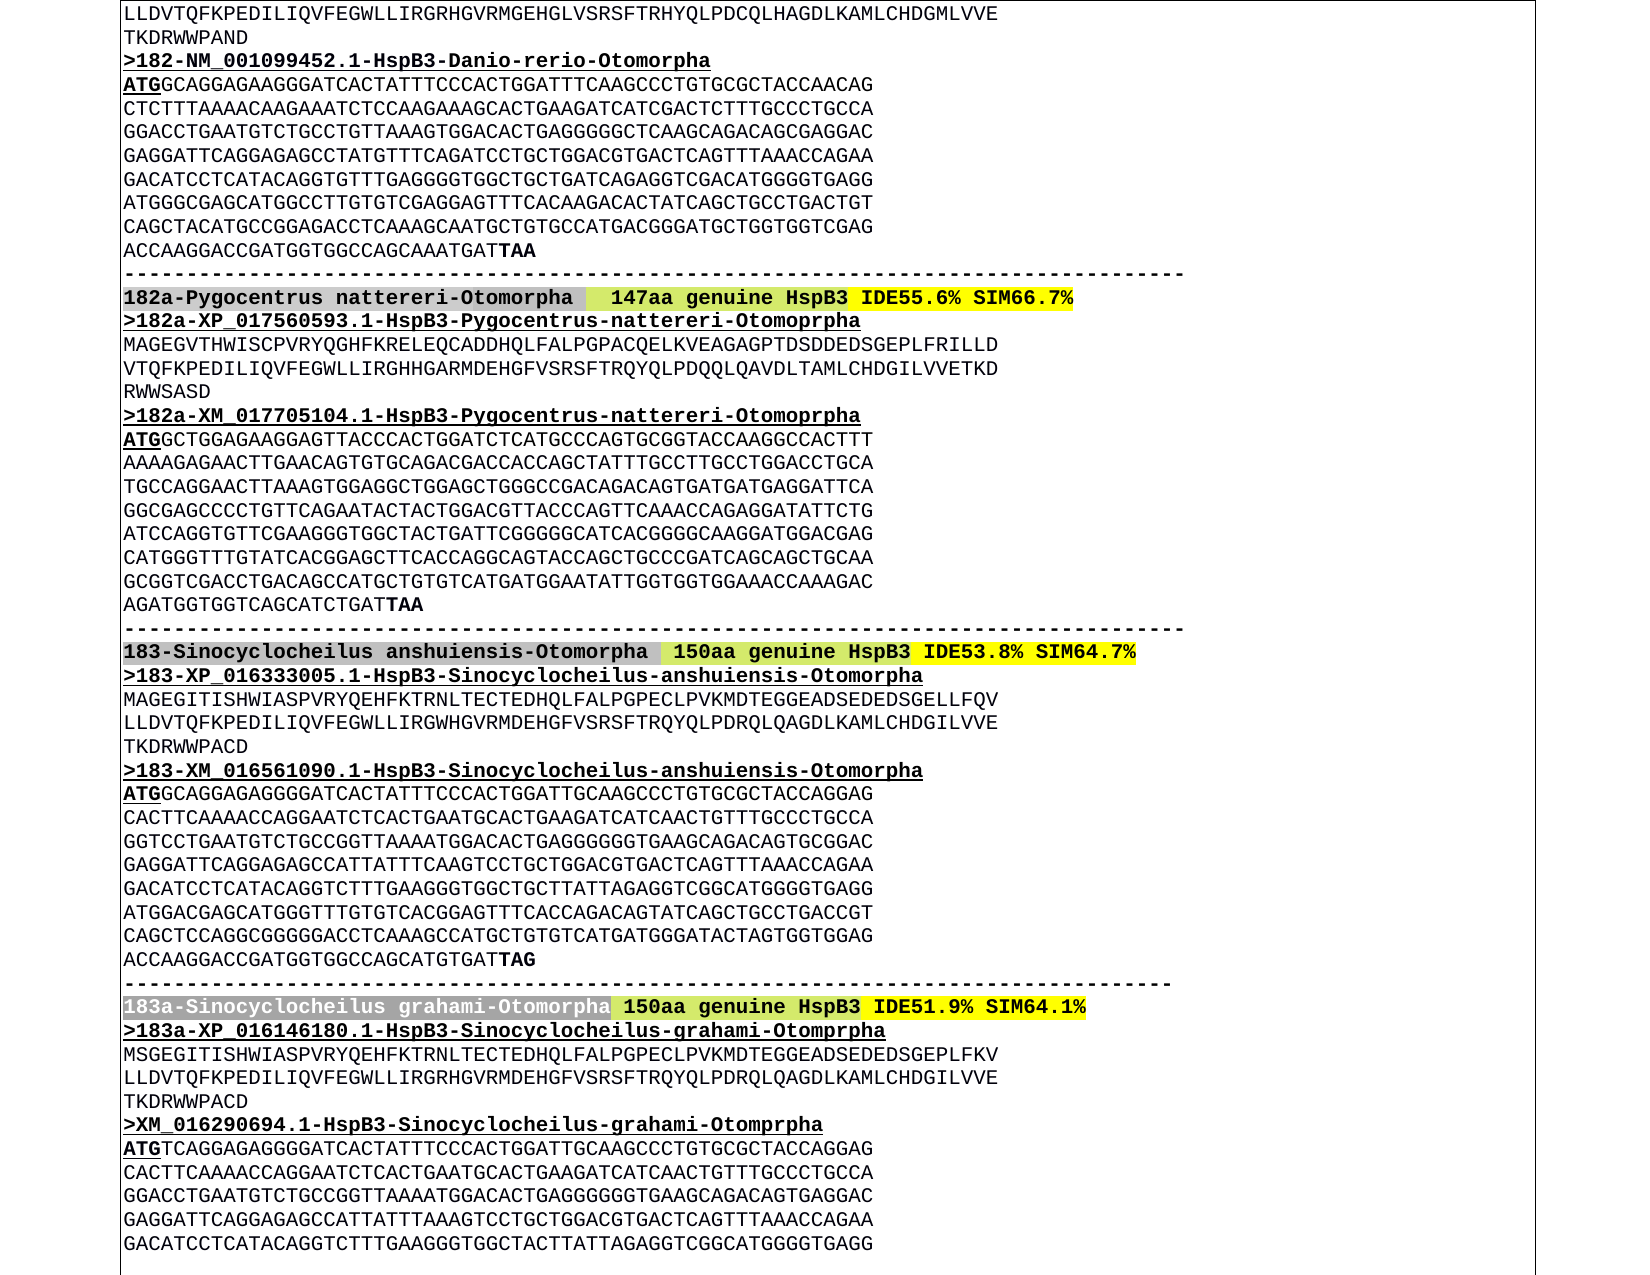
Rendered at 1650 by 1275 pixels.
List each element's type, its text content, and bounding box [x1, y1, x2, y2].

text ACCAAGGACCGATGGTGGCCAGCATGTGATTAG [123, 949, 1532, 973]
text ATGTCAGGAGAGGGGATCACTATTTCCCACTGGATTGCAAGCCCTGTGCGCTACCAGGAG [123, 1138, 1333, 1162]
text ATGGGCGAGCATGGCCTTGTGTCGAGGAGTTTCACAAGACACTATCAGCTGCCTGACTGT [123, 192, 1532, 216]
text ACCAAGGACCGATGGTGGCCAGCAAATGATTAA [123, 239, 1532, 263]
subtitle ------------------------------------------------------------------------------------ [123, 973, 1333, 996]
text MAGEGVTHWISCPVRYQGHFKRELEQCADDHQLFALPGPACQELKVEAGAGPTDSDDEDSGEPLFRILLD [123, 334, 1532, 358]
text TKDRWWPAND [123, 27, 1532, 50]
text ATGGACGAGCATGGGTTTGTGTCACGGAGTTTCACCAGACAGTATCAGCTGCCTGACCGT [123, 902, 1532, 925]
text TGCCAGGAACTTAAAGTGGAGGCTGGAGCTGGGCCGACAGACAGTGATGATGAGGATTCA [123, 476, 1532, 500]
text GACATCCTCATACAGGTGTTTGAGGGGTGGCTGCTGATCAGAGGTCGACATGGGGTGAGG [123, 169, 1532, 192]
text CTCTTTAAAACAAGAAATCTCCAAGAAAGCACTGAAGATCATCGACTCTTTGCCCTGCCA [123, 98, 1532, 121]
text VTQFKPEDILIQVFEGWLLIRGHHGARMDEHGFVSRSFTRQYQLPDQQLQAVDLTAMLCHDGILVVETKD [123, 358, 1532, 381]
text CACTTCAAAACCAGGAATCTCACTGAATGCACTGAAGATCATCAACTGTTTGCCCTGCCA [123, 807, 1532, 831]
text MSGEGITISHWIASPVRYQEHFKTRNLTECTEDHQLFALPGPECLPVKMDTEGGEADSEDEDSGEPLFKV [123, 1043, 1532, 1067]
text GGCGAGCCCCTGTTCAGAATACTACTGGACGTTACCCAGTTCAAACCAGAGGATATTCTG [123, 500, 1532, 523]
text 183a-Sinocyclocheilus grahami-Otomorpha 150aa genuine HspB3 IDE51.9% SIM64.1% [123, 996, 1333, 1020]
text CAGCTCCAGGCGGGGGACCTCAAAGCCATGCTGTGTCATGATGGGATACTAGTGGTGGAG [123, 925, 1532, 949]
text CACTTCAAAACCAGGAATCTCACTGAATGCACTGAAGATCATCAACTGTTTGCCCTGCCA [123, 1162, 1532, 1185]
text >182a-XM_017705104.1-HspB3-Pygocentrus-nattereri-Otomoprpha [123, 405, 1333, 429]
text LLDVTQFKPEDILIQVFEGWLLIRGRHGVRMGEHGLVSRSFTRHYQLPDCQLHAGDLKAMLCHDGMLVVE [123, 3, 1532, 27]
text ATCCAGGTGTTCGAAGGGTGGCTACTGATTCGGGGGCATCACGGGGCAAGGATGGACGAG [123, 523, 1532, 547]
text >183-XP_016333005.1-HspB3-Sinocyclocheilus-anshuiensis-Otomorpha [123, 665, 1333, 689]
text >183-XM_016561090.1-HspB3-Sinocyclocheilus-anshuiensis-Otomorpha [123, 760, 1333, 783]
text >XM_016290694.1-HspB3-Sinocyclocheilus-grahami-Otomprpha [123, 1114, 1333, 1138]
text >182a-XP_017560593.1-HspB3-Pygocentrus-nattereri-Otomoprpha [123, 311, 1333, 334]
text ------------------------------------------------------------------------------------- [123, 618, 1333, 642]
text MAGEGITISHWIASPVRYQEHFKTRNLTECTEDHQLFALPGPECLPVKMDTEGGEADSEDEDSGELLFQV [123, 689, 1532, 712]
text GACATCCTCATACAGGTCTTTGAAGGGTGGCTGCTTATTAGAGGTCGGCATGGGGTGAGG [123, 878, 1532, 902]
text AAAAGAGAACTTGAACAGTGTGCAGACGACCACCAGCTATTTGCCTTGCCTGGACCTGCA [123, 452, 1532, 476]
text GGTCCTGAATGTCTGCCGGTTAAAATGGACACTGAGGGGGGTGAAGCAGACAGTGCGGAC [123, 831, 1532, 854]
text GCGGTCGACCTGACAGCCATGCTGTGTCATGATGGAATATTGGTGGTGGAAACCAAAGAC [123, 571, 1532, 594]
text ATGGCTGGAGAAGGAGTTACCCACTGGATCTCATGCCCAGTGCGGTACCAAGGCCACTTT [123, 429, 1333, 452]
text GAGGATTCAGGAGAGCCATTATTTCAAGTCCTGCTGGACGTGACTCAGTTTAAACCAGAA [123, 854, 1532, 878]
text 183-Sinocyclocheilus anshuiensis-Otomorpha 150aa genuine HspB3 IDE53.8% SIM64.7% [123, 642, 1333, 665]
text CATGGGTTTGTATCACGGAGCTTCACCAGGCAGTACCAGCTGCCCGATCAGCAGCTGCAA [123, 547, 1532, 571]
text 182a-Pygocentrus nattereri-Otomorpha 147aa genuine HspB3 IDE55.6% SIM66.7% [123, 287, 1504, 311]
text AGATGGTGGTCAGCATCTGATTAA [123, 594, 1532, 618]
text RWWSASD [123, 381, 1532, 405]
text GACATCCTCATACAGGTCTTTGAAGGGTGGCTACTTATTAGAGGTCGGCATGGGGTGAGG [123, 1233, 1532, 1256]
text TKDRWWPACD [123, 736, 1532, 760]
text >183a-XP_016146180.1-HspB3-Sinocyclocheilus-grahami-Otomprpha [123, 1020, 1333, 1043]
text GAGGATTCAGGAGAGCCATTATTTAAAGTCCTGCTGGACGTGACTCAGTTTAAACCAGAA [123, 1209, 1532, 1233]
subtitle ------------------------------------------------------------------------------------- [123, 263, 1333, 287]
text GGACCTGAATGTCTGCCTGTTAAAGTGGACACTGAGGGGGCTCAAGCAGACAGCGAGGAC [123, 121, 1532, 145]
text LLDVTQFKPEDILIQVFEGWLLIRGRHGVRMDEHGFVSRSFTRQYQLPDRQLQAGDLKAMLCHDGILVVE [123, 1067, 1532, 1091]
text LLDVTQFKPEDILIQVFEGWLLIRGWHGVRMDEHGFVSRSFTRQYQLPDRQLQAGDLKAMLCHDGILVVE [123, 712, 1532, 736]
text GGACCTGAATGTCTGCCGGTTAAAATGGACACTGAGGGGGGTGAAGCAGACAGTGAGGAC [123, 1185, 1532, 1209]
text CAGCTACATGCCGGAGACCTCAAAGCAATGCTGTGCCATGACGGGATGCTGGTGGTCGAG [123, 216, 1532, 239]
text >182-NM_001099452.1-HspB3-Danio-rerio-Otomorpha [123, 50, 1532, 74]
text TKDRWWPACD [123, 1091, 1532, 1114]
text ATGGCAGGAGAAGGGATCACTATTTCCCACTGGATTTCAAGCCCTGTGCGCTACCAACAG [123, 74, 1532, 98]
text ATGGCAGGAGAGGGGATCACTATTTCCCACTGGATTGCAAGCCCTGTGCGCTACCAGGAG [123, 783, 1333, 807]
text GAGGATTCAGGAGAGCCTATGTTTCAGATCCTGCTGGACGTGACTCAGTTTAAACCAGAA [123, 145, 1532, 169]
